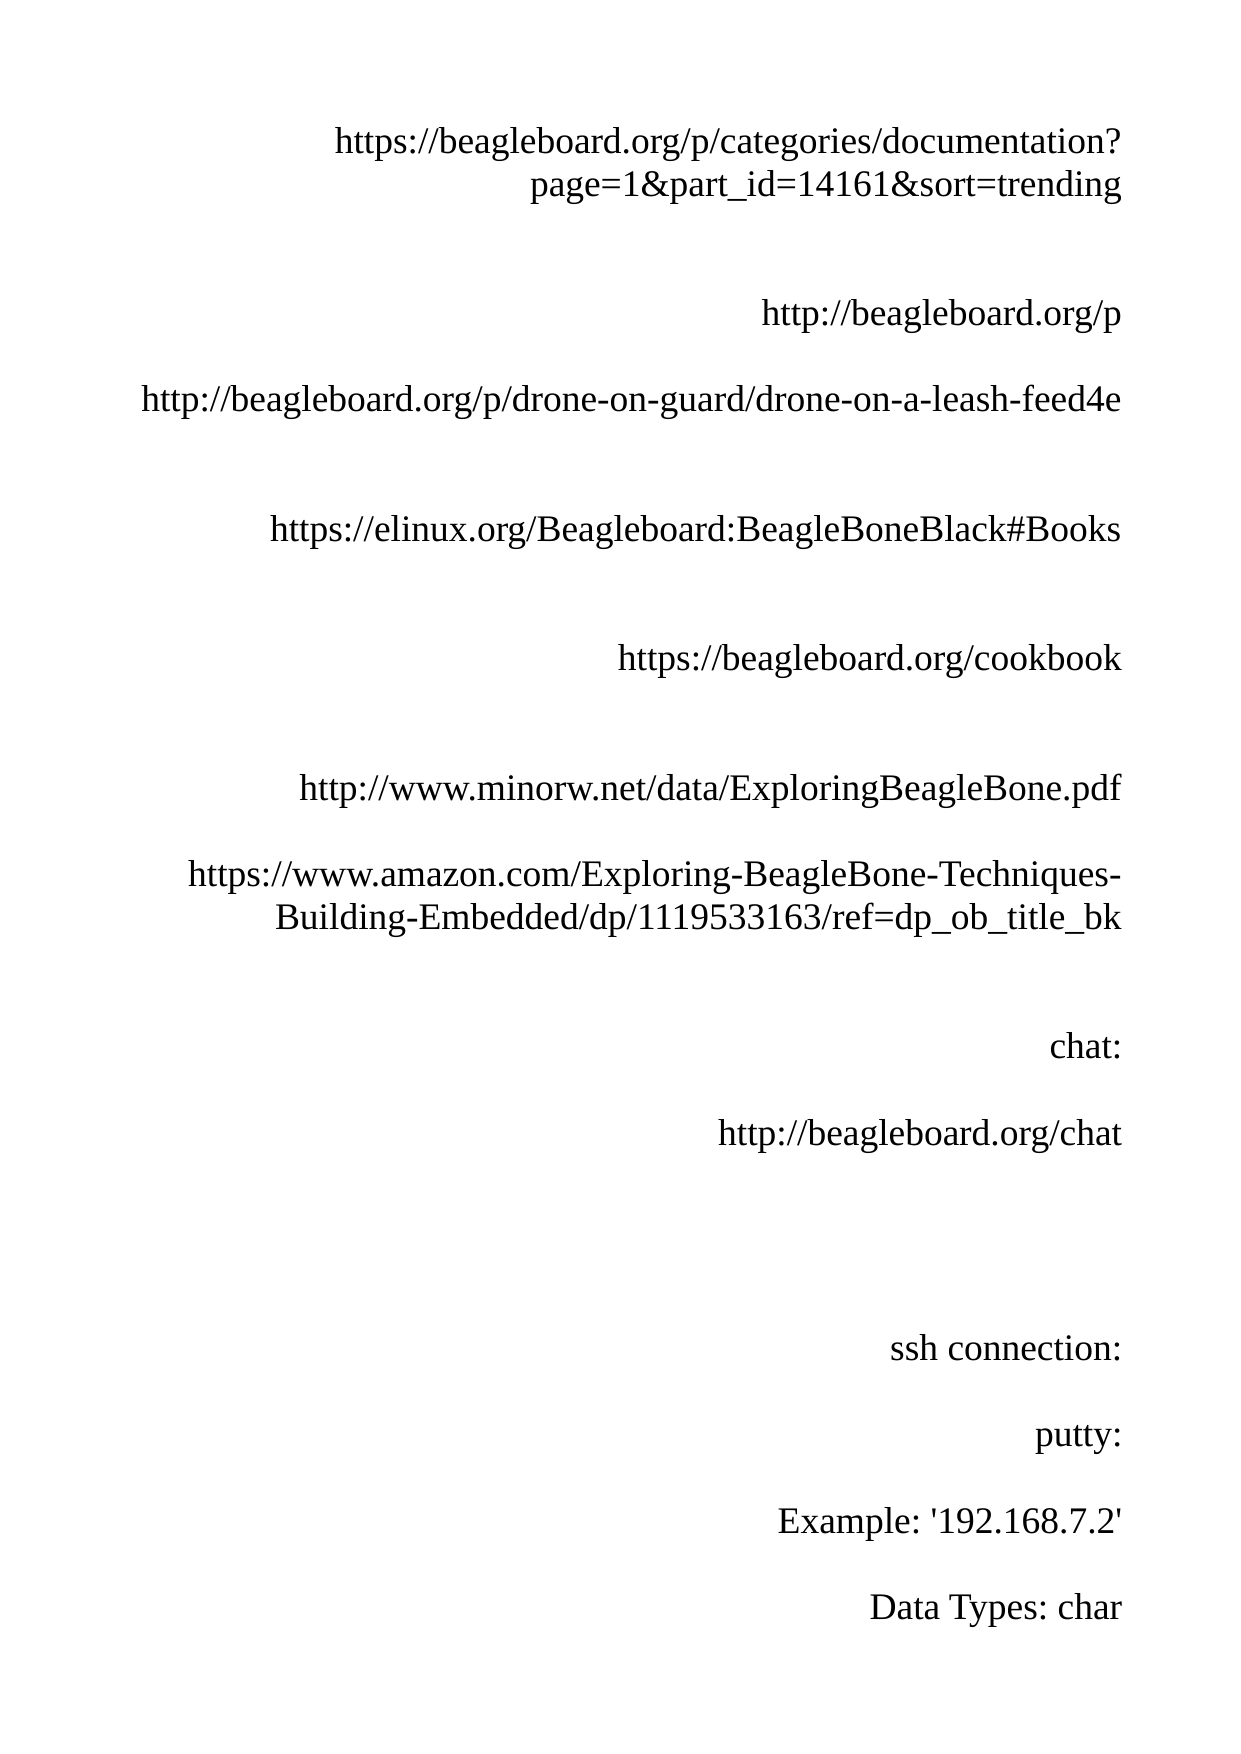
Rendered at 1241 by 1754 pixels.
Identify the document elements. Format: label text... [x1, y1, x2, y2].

text chat: [118, 1024, 1122, 1067]
text putty: [118, 1412, 1122, 1455]
text https://beagleboard.org/cookbook [118, 636, 1122, 679]
text http://beagleboard.org/chat [118, 1110, 1122, 1153]
text Example: '192.168.7.2' [118, 1498, 1122, 1541]
text https://beagleboard.org/p/categories/documentation?page=1&part_id=14161&sort=trending [118, 118, 1122, 204]
text http://beagleboard.org/p [118, 291, 1122, 334]
text http://beagleboard.org/p/drone-on-guard/drone-on-a-leash-feed4e [118, 377, 1122, 420]
text http://www.minorw.net/data/ExploringBeagleBone.pdf [118, 765, 1122, 808]
text Data Types: char [118, 1584, 1122, 1627]
text https://elinux.org/Beagleboard:BeagleBoneBlack#Books [118, 506, 1122, 549]
text ssh connection: [118, 1326, 1122, 1369]
text https://www.amazon.com/Exploring-BeagleBone-Techniques-Building-Embedded/dp/1119533163/ref=dp_ob_title_bk [118, 851, 1122, 937]
